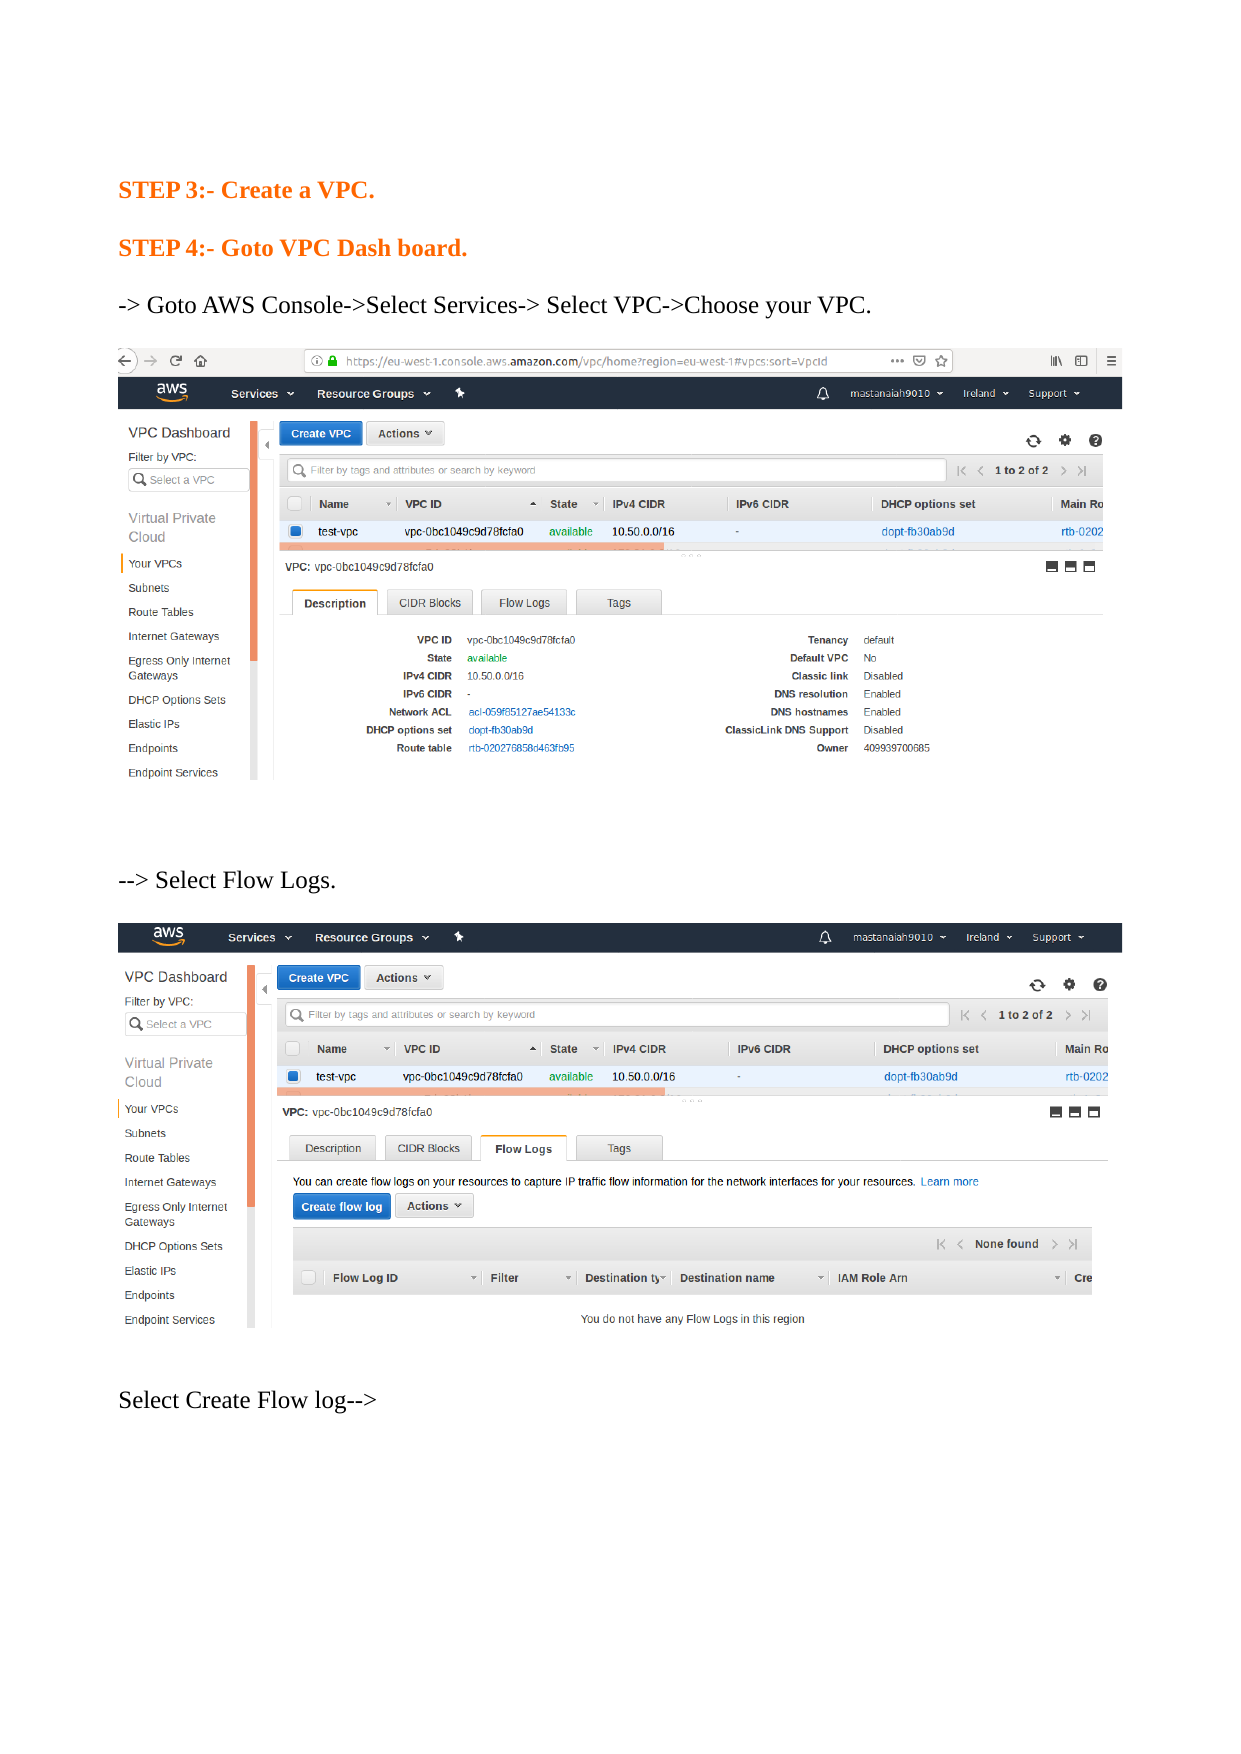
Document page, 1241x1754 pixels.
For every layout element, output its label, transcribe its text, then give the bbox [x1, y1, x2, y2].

text --> Select Flow Logs. [118, 866, 1122, 894]
text STEP 3:- Create a VPC. [118, 176, 1122, 204]
picture [118, 348, 1123, 780]
text STEP 4:- Goto VPC Dash board. [118, 233, 1122, 262]
text Select Create Flow log--> [118, 1385, 1122, 1413]
picture [118, 923, 1123, 1328]
text -> Goto AWS Console->Select Services-> Select VPC->Choose your VPC. [118, 291, 1122, 319]
